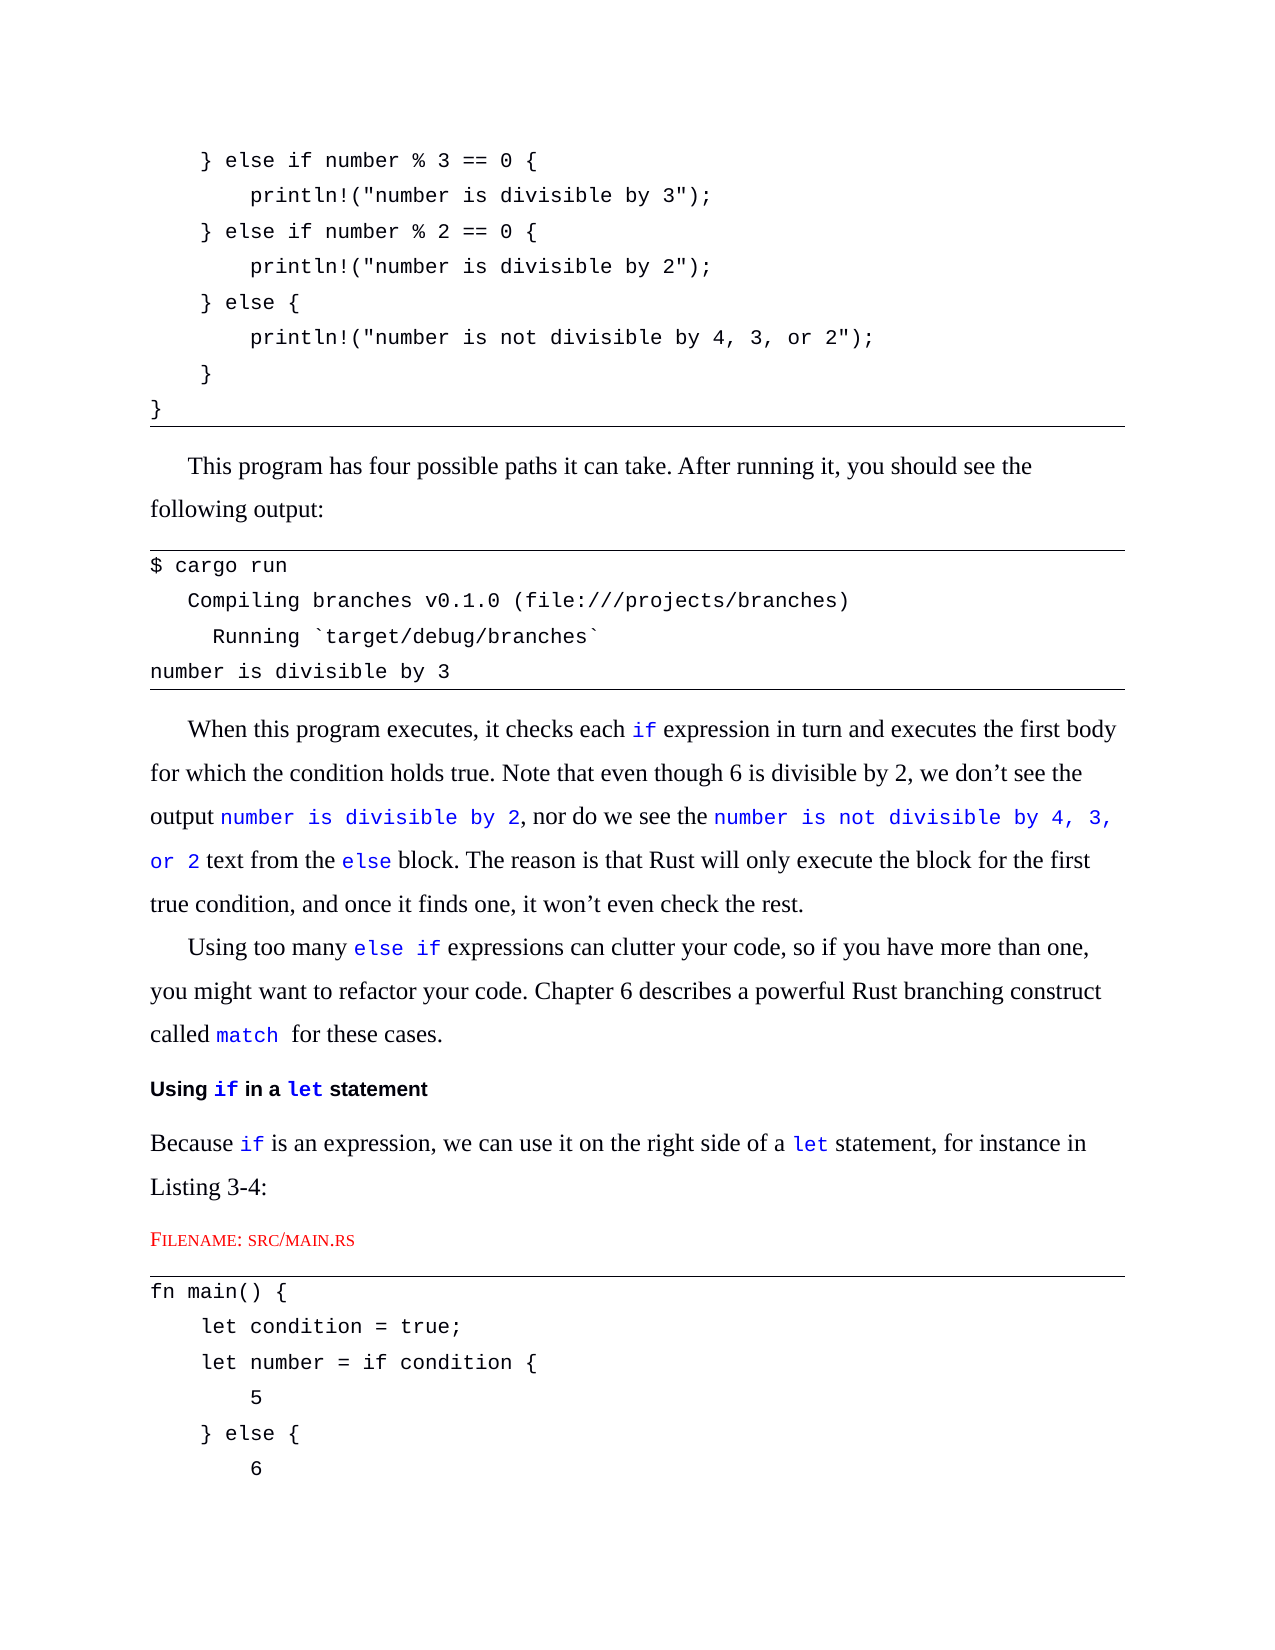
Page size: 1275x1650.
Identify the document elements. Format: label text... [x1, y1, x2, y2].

text 5 [150, 1387, 1125, 1411]
text Using if in a let statement [150, 1076, 1125, 1102]
text println!("number is divisible by 3"); [150, 185, 1125, 209]
text fn main() { [150, 1277, 1125, 1305]
text When this program executes, it checks each if expression in turn and executes the first body for which the condition holds true. Note that even though 6 is divisible by 2, we don’t see the output number is divisible by 2, nor do we see the number is not divisible by 4, 3, or 2 text from the else block. The reason is that Rust will only execute the block for the first true condition, and once it finds one, it won’t even check the rest. [150, 714, 1125, 918]
text } [150, 362, 1125, 386]
text Filename: src/main.rs [150, 1227, 1125, 1251]
text } else { [150, 292, 1125, 315]
text } else if number % 2 == 0 { [150, 221, 1125, 244]
text } else { [150, 1423, 1125, 1446]
text println!("number is not divisible by 4, 3, or 2"); [150, 327, 1125, 351]
text let number = if condition { [150, 1352, 1125, 1376]
text Running `target/debug/branches` [150, 626, 1125, 649]
text Compiling branches v0.1.0 (file:///projects/branches) [150, 590, 1125, 614]
text Using too many else if expressions can clutter your code, so if you have more than one, you might want to refactor your code. Chapter 6 describes a powerful Rust branching construct called match for these cases. [150, 932, 1125, 1049]
text Because if is an expression, we can use it on the right side of a let statement, for instance in Listing 3-4: [150, 1128, 1125, 1200]
text 6 [150, 1458, 1125, 1482]
text $ cargo run [150, 551, 1125, 579]
text let condition = true; [150, 1316, 1125, 1340]
text } else if number % 3 == 0 { [150, 150, 1125, 174]
text println!("number is divisible by 2"); [150, 256, 1125, 280]
text } [150, 398, 1125, 426]
text number is divisible by 3 [150, 661, 1125, 689]
text This program has four possible paths it can take. After running it, you should see the following output: [150, 451, 1125, 523]
